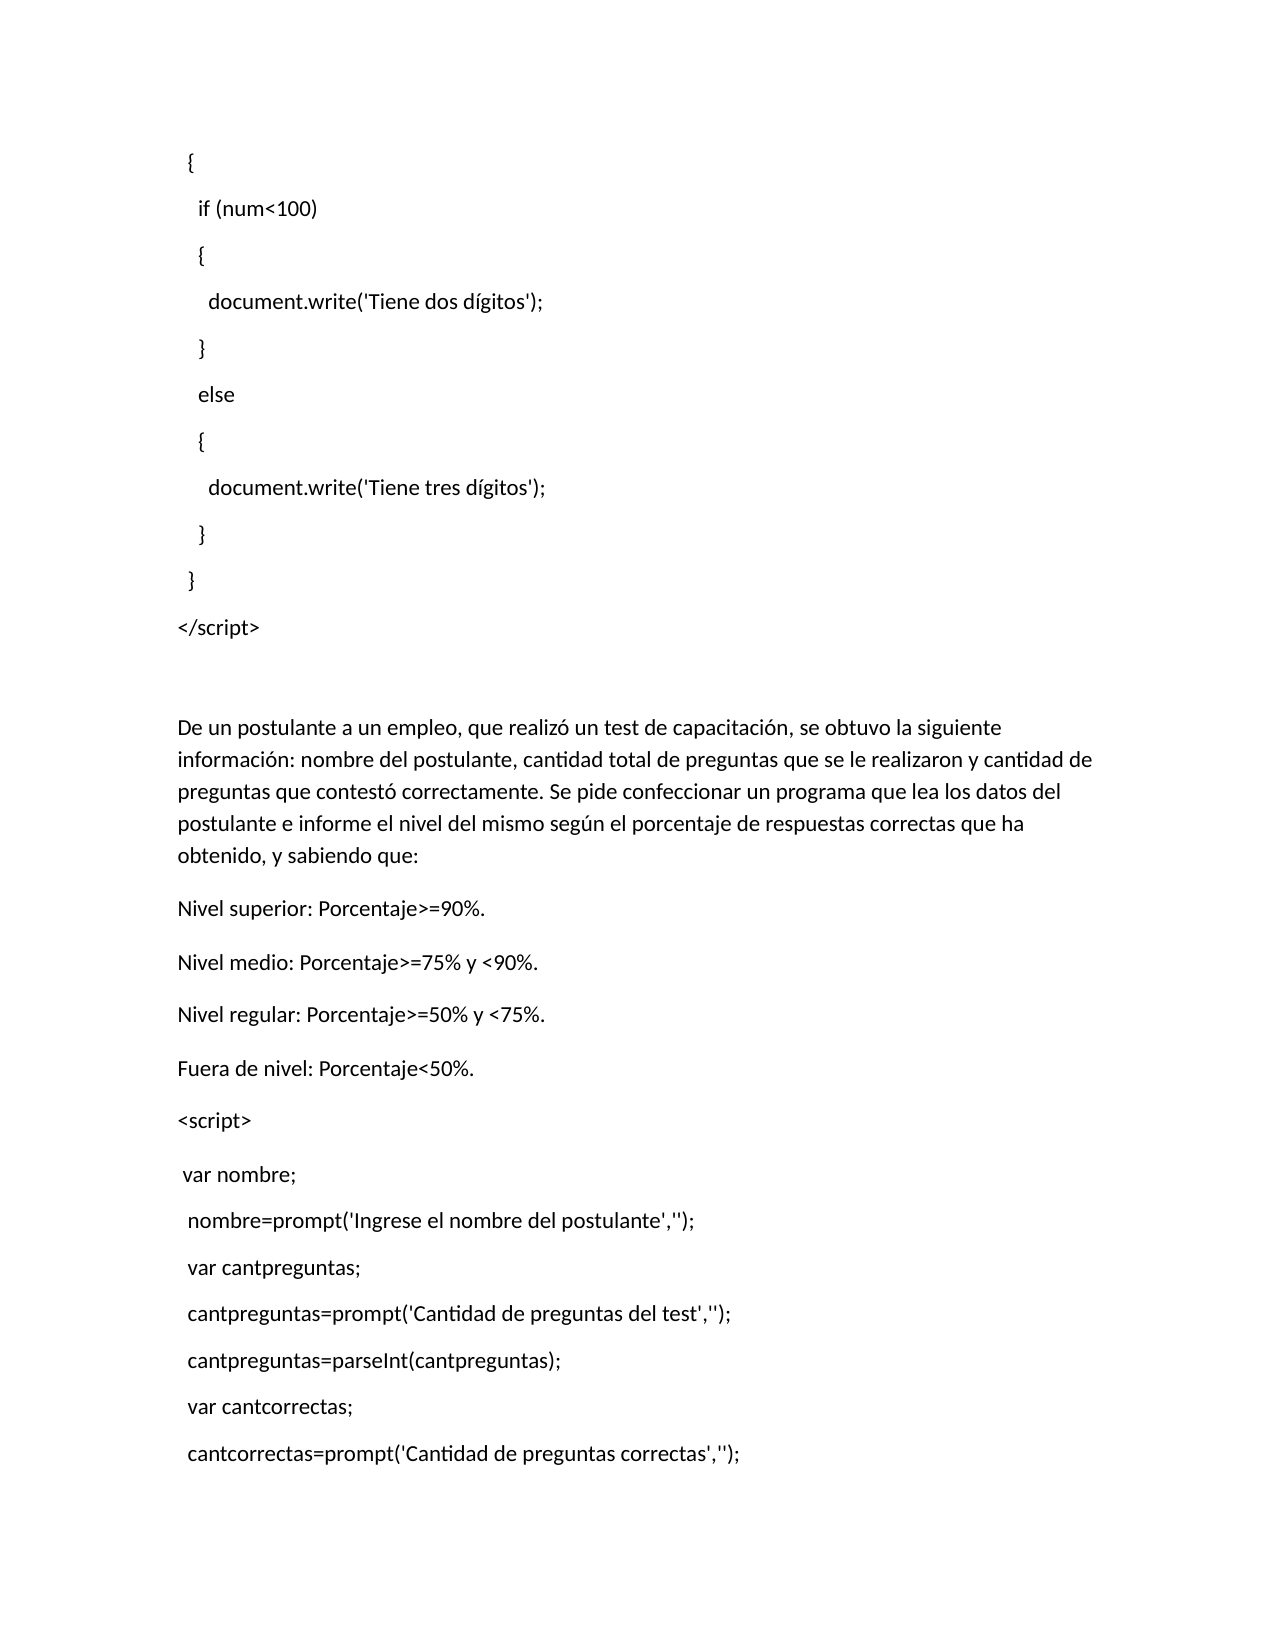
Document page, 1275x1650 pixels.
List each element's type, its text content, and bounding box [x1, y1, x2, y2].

text { [177, 241, 1098, 269]
text De un postulante a un empleo, que realizó un test de capacitación, se obtuvo la siguiente información: nombre del postulante, cantidad total de preguntas que se le realizaron y cantidad de preguntas que contestó correctamente. Se pide confeccionar un programa que lea los datos del postulante e informe el nivel del mismo según el porcentaje de respuestas correctas que ha obtenido, y sabiendo que: [177, 713, 1098, 869]
text document.write('Tiene dos dígitos'); [177, 287, 1098, 315]
text var cantcorrectas; [177, 1392, 1098, 1421]
text nombre=prompt('Ingrese el nombre del postulante',''); [177, 1206, 1098, 1234]
text Fuera de nivel: Porcentaje<50%. [177, 1054, 1098, 1082]
text cantpreguntas=parseInt(cantpreguntas); [177, 1346, 1098, 1374]
text cantcorrectas=prompt('Cantidad de preguntas correctas',''); [177, 1439, 1098, 1467]
text Nivel superior: Porcentaje>=90%. [177, 894, 1098, 923]
text Nivel regular: Porcentaje>=50% y <75%. [177, 1001, 1098, 1029]
text <script> [177, 1107, 1098, 1135]
text } [177, 567, 1098, 595]
text { [177, 148, 1098, 176]
text if (num<100) [177, 194, 1098, 222]
text </script> [177, 613, 1098, 641]
text else [177, 380, 1098, 408]
text } [177, 334, 1098, 362]
text { [177, 427, 1098, 455]
text Nivel medio: Porcentaje>=75% y <90%. [177, 948, 1098, 976]
text cantpreguntas=prompt('Cantidad de preguntas del test',''); [177, 1299, 1098, 1327]
text document.write('Tiene tres dígitos'); [177, 473, 1098, 502]
text var cantpreguntas; [177, 1253, 1098, 1281]
text var nombre; [177, 1160, 1098, 1188]
text } [177, 520, 1098, 548]
